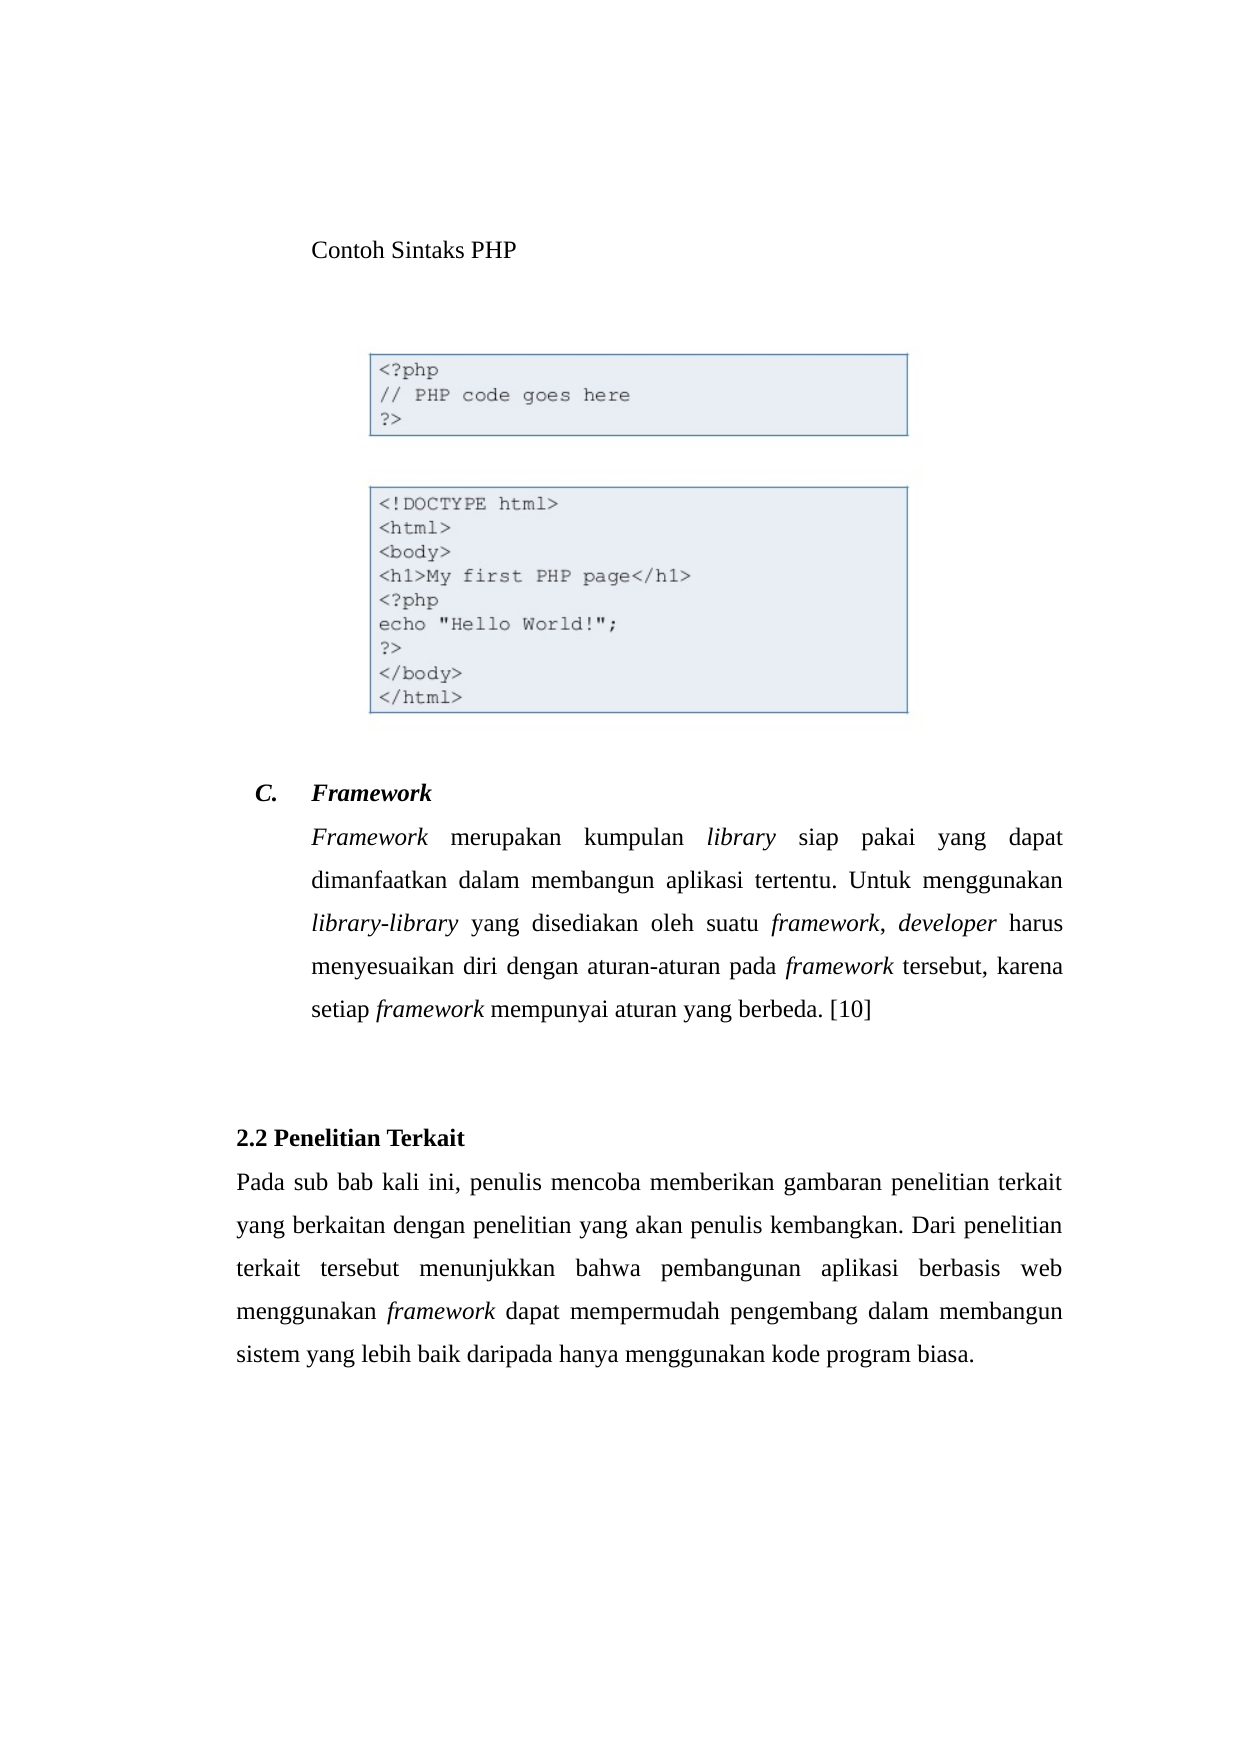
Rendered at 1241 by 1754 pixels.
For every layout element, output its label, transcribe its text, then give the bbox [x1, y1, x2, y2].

text Pada sub bab kali ini, penulis mencoba memberikan gambaran penelitian terkait yang berkaitan dengan penelitian yang akan penulis kembangkan. Dari penelitian terkait tersebut menunjukkan bahwa pembangunan aplikasi berbasis web menggunakan framework dapat mempermudah pengembang dalam membangun sistem yang lebih baik daripada hanya menggunakan kode program biasa. [236, 1167, 1063, 1368]
text Contoh Sintaks PHP [311, 235, 1063, 264]
text Framework merupakan kumpulan library siap pakai yang dapat dimanfaatkan dalam membangun aplikasi tertentu. Untuk menggunakan library-library yang disediakan oleh suatu framework, developer harus menyesuaikan diri dengan aturan-aturan pada framework tersebut, karena setiap framework mempunyai aturan yang berbeda. [10] [311, 822, 1063, 1023]
list Framework [255, 322, 1063, 807]
picture [236, 337, 1042, 750]
subtitle 2.2 Penelitian Terkait [236, 1123, 1063, 1152]
